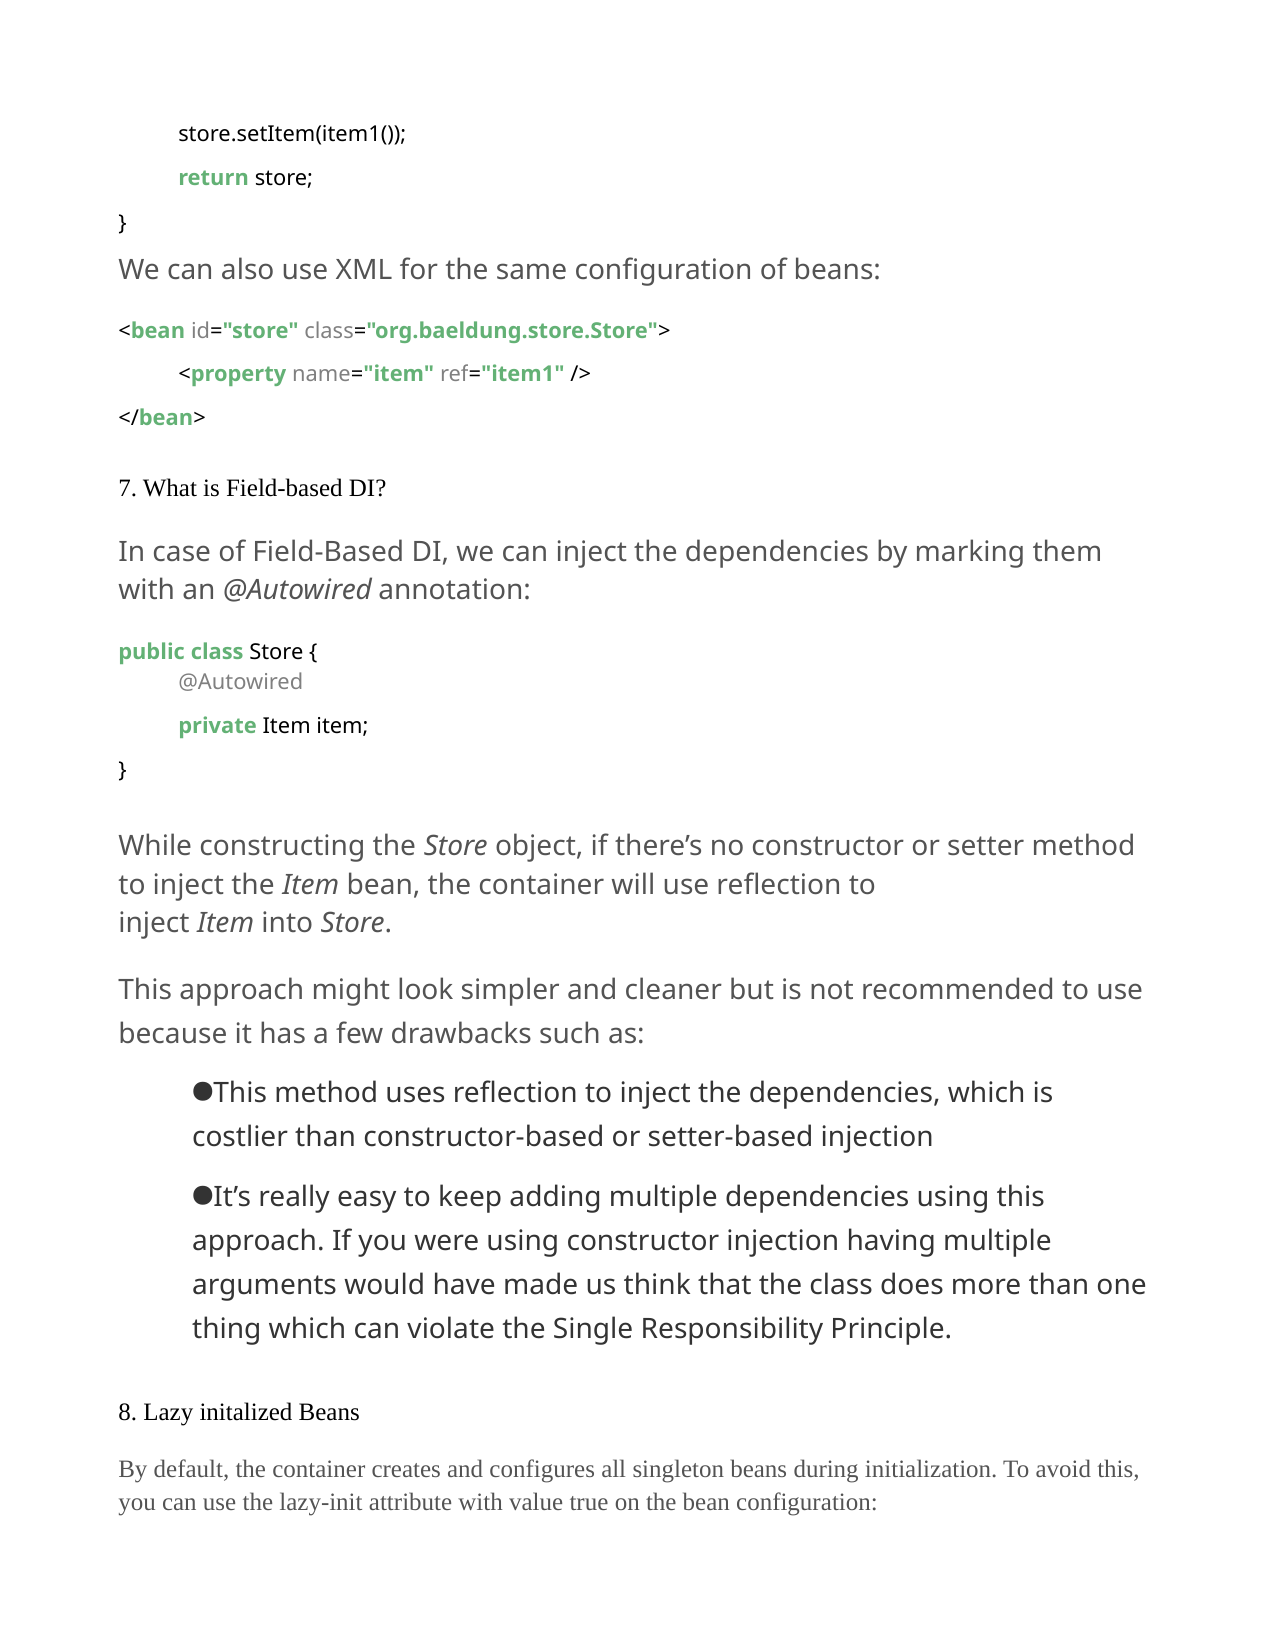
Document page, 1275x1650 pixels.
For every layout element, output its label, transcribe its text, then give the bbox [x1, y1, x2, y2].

text 7. What is Field-based DI? [118, 473, 1157, 502]
text </bean> [118, 402, 1157, 432]
text <property name="item" ref="item1" /> [118, 358, 1157, 389]
text This approach might look simpler and cleaner but is not recommended to use because it has a few drawbacks such as: [118, 969, 1157, 1052]
text In case of Field-Based DI, we can inject the dependencies by marking them with an @Autowired annotation: [118, 531, 1157, 608]
text <bean id="store" class="org.baeldung.store.Store"> [118, 316, 1157, 345]
text } [118, 206, 1157, 236]
text store.setItem(item1()); [118, 118, 1157, 149]
text private Item item; [118, 710, 1157, 741]
text By default, the container creates and configures all singleton beans during initialization. To avoid this, you can use the lazy-init attribute with value true on the bean configuration: [118, 1454, 1157, 1516]
list This method uses reflection to inject the dependencies, which is costlier than constructor-based or setter-based injection [118, 1072, 1157, 1154]
text return store; [118, 162, 1157, 193]
text @Autowired [118, 666, 1157, 697]
list It’s really easy to keep adding multiple dependencies using this approach. If you were using constructor injection having multiple arguments would have made us think that the class does more than one thing which can violate the Single Responsibility Principle. [118, 1176, 1157, 1346]
text While constructing the Store object, if there’s no constructor or setter method to inject the Item bean, the container will use reflection to inject Item into Store. [118, 826, 1157, 941]
text public class Store { [118, 636, 1157, 666]
text We can also use XML for the same configuration of beans: [118, 249, 1157, 287]
text 8. Lazy initalized Beans [118, 1397, 1157, 1425]
text } [118, 754, 1157, 784]
